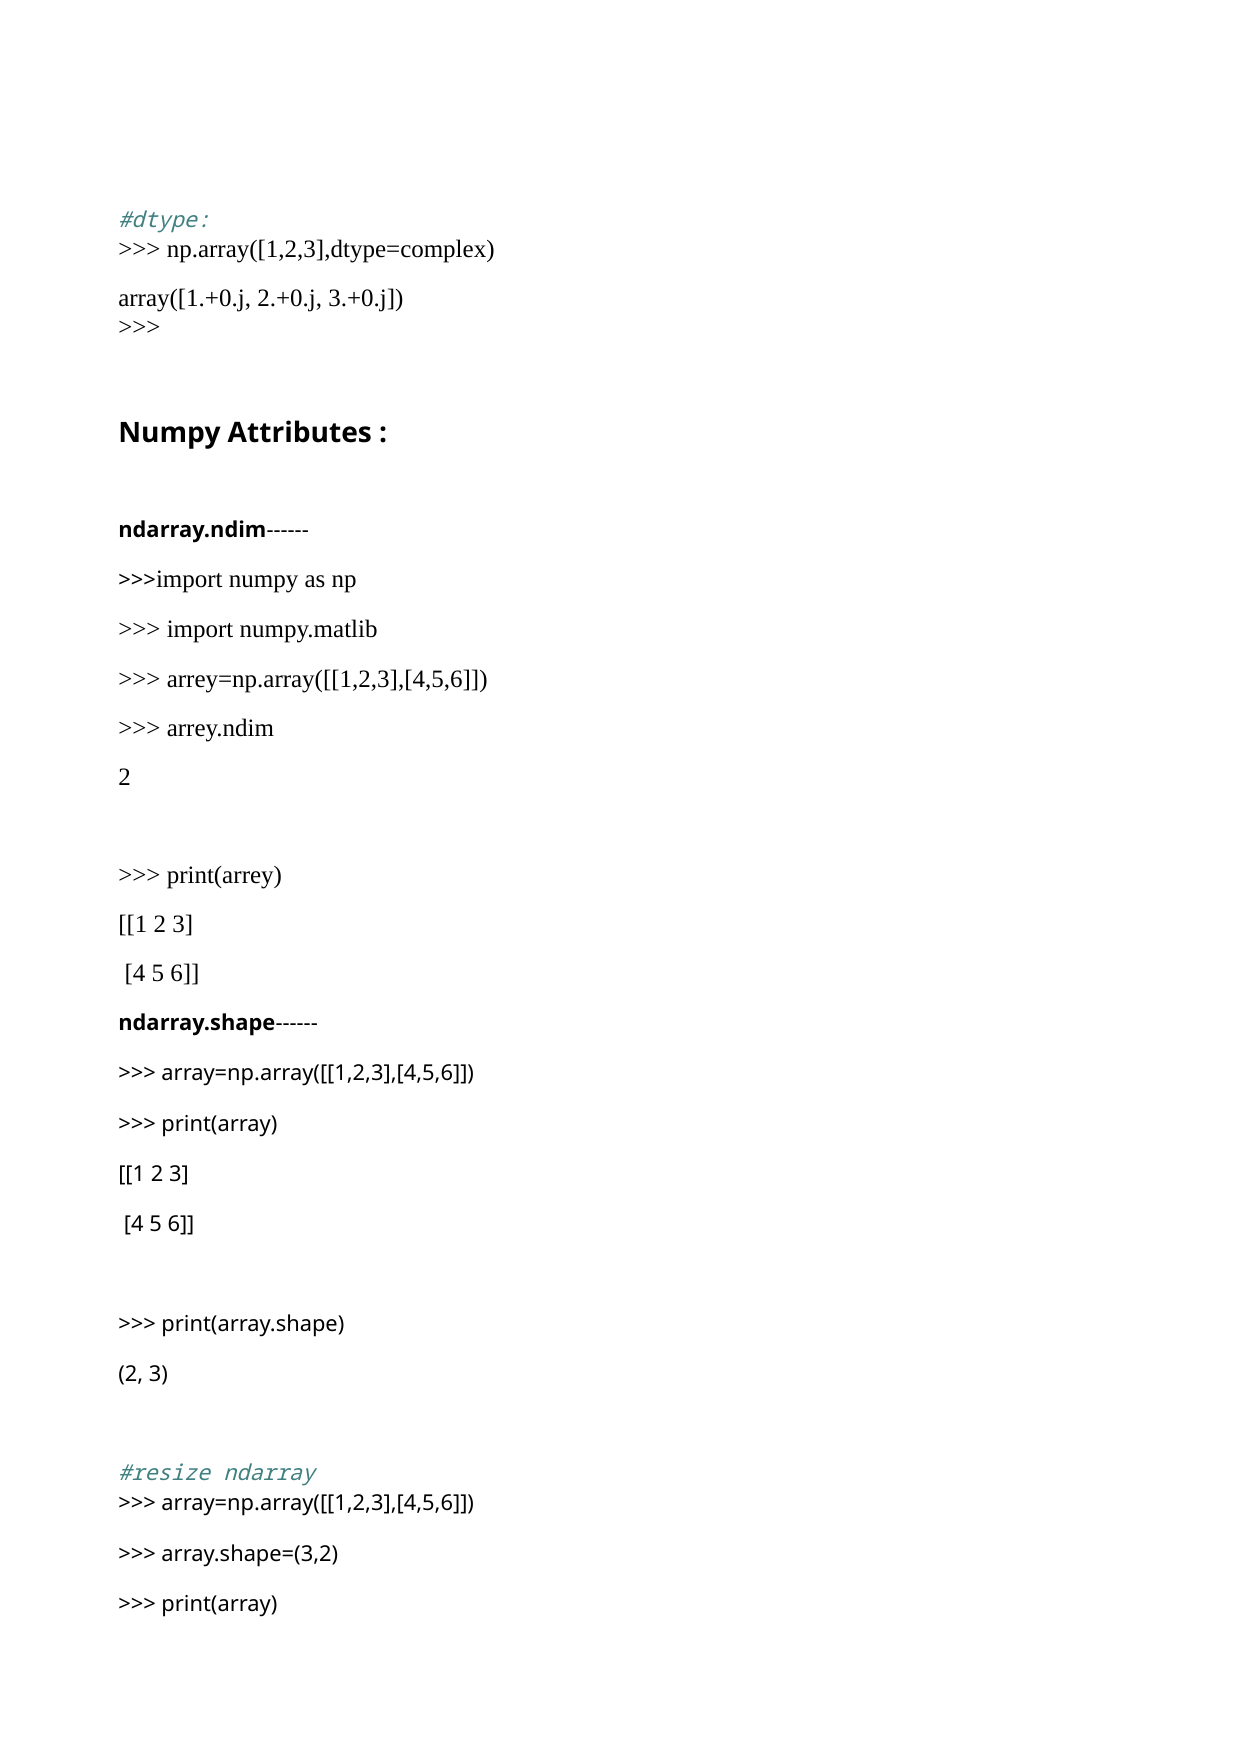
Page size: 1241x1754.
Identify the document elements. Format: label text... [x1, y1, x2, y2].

text >>>import numpy as np [118, 564, 1122, 594]
text >>> array=np.array([[1,2,3],[4,5,6]]) [118, 1057, 1122, 1087]
text 2 [118, 762, 1122, 791]
text >>> import numpy.matlib [118, 614, 1122, 643]
text >>> print(array) [118, 1588, 1122, 1618]
text >>> np.array([1,2,3],dtype=complex) [118, 234, 1122, 263]
text #dtype: [118, 204, 1122, 234]
text [[1 2 3] [118, 909, 1122, 938]
text [[1 2 3] [118, 1158, 1122, 1188]
text [4 5 6]] [118, 1208, 1122, 1238]
text >>> [118, 312, 1122, 341]
text >>> arrey.ndim [118, 713, 1122, 741]
text >>> print(array.shape) [118, 1308, 1122, 1337]
text ndarray.ndim------ [118, 514, 1122, 544]
text (2, 3) [118, 1358, 1122, 1388]
text >>> print(arrey) [118, 860, 1122, 889]
text ndarray.shape------ [118, 1007, 1122, 1037]
text >>> arrey=np.array([[1,2,3],[4,5,6]]) [118, 664, 1122, 692]
text >>> array.shape=(3,2) [118, 1537, 1122, 1567]
text >>> print(array) [118, 1108, 1122, 1137]
subtitle Numpy Attributes : [118, 413, 1122, 451]
text [4 5 6]] [118, 958, 1122, 987]
text array([1.+0.j, 2.+0.j, 3.+0.j]) [118, 283, 1122, 312]
text >>> array=np.array([[1,2,3],[4,5,6]]) [118, 1487, 1122, 1517]
text #resize ndarray [118, 1457, 1122, 1487]
